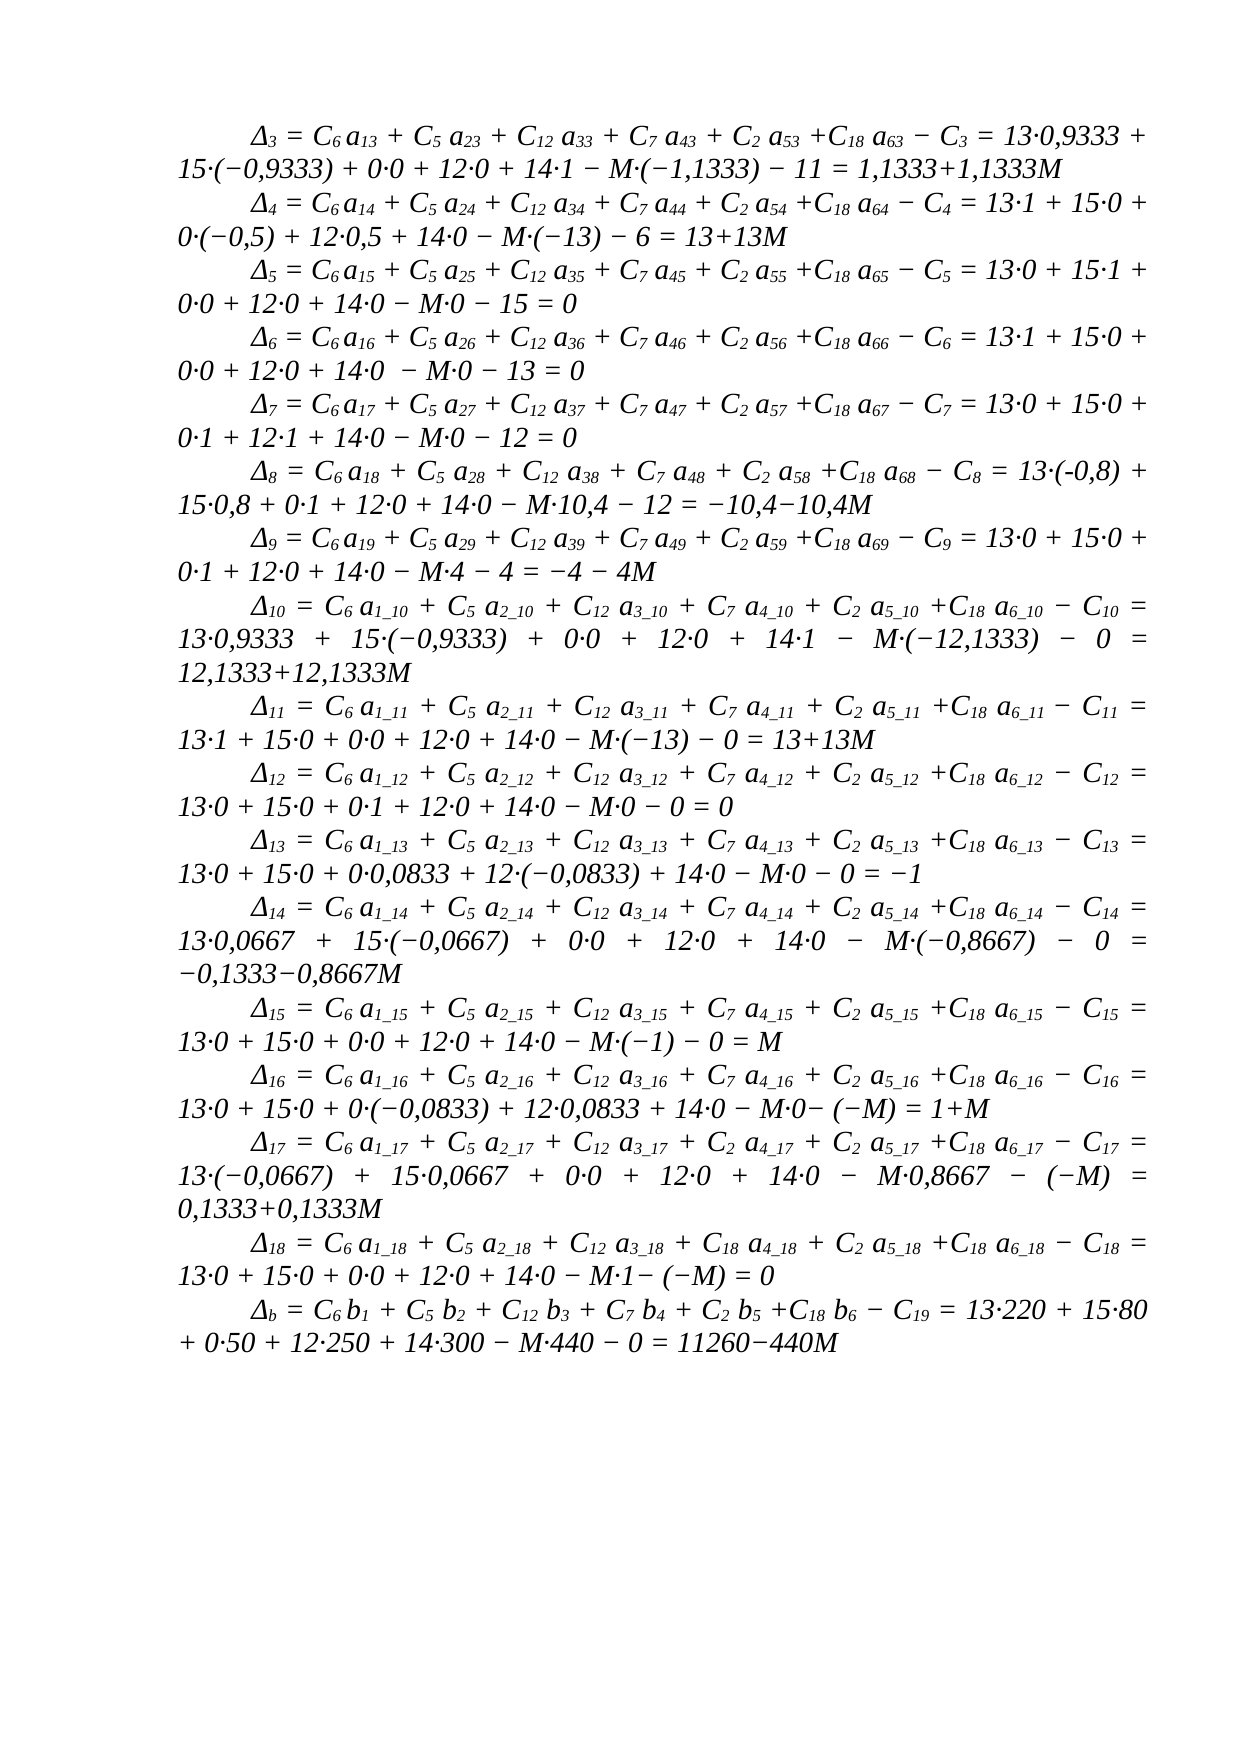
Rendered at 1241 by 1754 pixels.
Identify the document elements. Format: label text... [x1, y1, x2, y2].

text Δ5 = C6 a15 + C5 a25 + C12 a35 + C7 a45 + C2 a55 +C18 a65 − C5 = 13·0 + 15·1 + 0·0 + 12·0 + 14·0 − M·0 − 15 = 0 [177, 252, 1152, 319]
text Δ10 = C6 a1_10 + C5 a2_10 + C12 a3_10 + C7 a4_10 + C2 a5_10 +C18 a6_10 − C10 = 13·0,9333 + 15·(−0,9333) + 0·0 + 12·0 + 14·1 − M·(−12,1333) − 0 = 12,1333+12,1333M [177, 588, 1152, 688]
text Δb = C6 b1 + C5 b2 + C12 b3 + C7 b4 + C2 b5 +C18 b6 − C19 = 13·220 + 15·80 + 0·50 + 12·250 + 14·300 − M·440 − 0 = 11260−440M [177, 1292, 1152, 1359]
text Δ16 = C6 a1_16 + C5 a2_16 + C12 a3_16 + C7 a4_16 + C2 a5_16 +C18 a6_16 − C16 = 13·0 + 15·0 + 0·(−0,0833) + 12·0,0833 + 14·0 − M·0− (−M) = 1+M [177, 1057, 1152, 1124]
text Δ12 = C6 a1_12 + C5 a2_12 + C12 a3_12 + C7 a4_12 + C2 a5_12 +C18 a6_12 − C12 = 13·0 + 15·0 + 0·1 + 12·0 + 14·0 − M·0 − 0 = 0 [177, 755, 1152, 822]
text Δ18 = C6 a1_18 + C5 a2_18 + C12 a3_18 + C18 a4_18 + C2 a5_18 +C18 a6_18 − C18 = 13·0 + 15·0 + 0·0 + 12·0 + 14·0 − M·1− (−M) = 0 [177, 1225, 1152, 1292]
text Δ11 = C6 a1_11 + C5 a2_11 + C12 a3_11 + C7 a4_11 + C2 a5_11 +C18 a6_11 − C11 = 13·1 + 15·0 + 0·0 + 12·0 + 14·0 − M·(−13) − 0 = 13+13M [177, 688, 1152, 755]
text Δ7 = C6 a17 + C5 a27 + C12 a37 + C7 a47 + C2 a57 +C18 a67 − C7 = 13·0 + 15·0 + 0·1 + 12·1 + 14·0 − M·0 − 12 = 0 [177, 386, 1152, 453]
text Δ3 = C6 a13 + C5 a23 + C12 a33 + C7 a43 + C2 a53 +C18 a63 − C3 = 13·0,9333 + 15·(−0,9333) + 0·0 + 12·0 + 14·1 − M·(−1,1333) − 11 = 1,1333+1,1333M [177, 118, 1152, 185]
text Δ8 = C6 a18 + C5 a28 + C12 a38 + C7 a48 + C2 a58 +C18 a68 − C8 = 13·(-0,8) + 15·0,8 + 0·1 + 12·0 + 14·0 − M·10,4 − 12 = −10,4−10,4M [177, 453, 1152, 521]
text Δ4 = C6 a14 + C5 a24 + C12 a34 + C7 a44 + C2 a54 +C18 a64 − C4 = 13·1 + 15·0 + 0·(−0,5) + 12·0,5 + 14·0 − M·(−13) − 6 = 13+13M [177, 185, 1152, 252]
text Δ13 = C6 a1_13 + C5 a2_13 + C12 a3_13 + C7 a4_13 + C2 a5_13 +C18 a6_13 − C13 = 13·0 + 15·0 + 0·0,0833 + 12·(−0,0833) + 14·0 − M·0 − 0 = −1 [177, 822, 1152, 889]
text Δ17 = C6 a1_17 + C5 a2_17 + C12 a3_17 + C2 a4_17 + C2 a5_17 +C18 a6_17 − C17 = 13·(−0,0667) + 15·0,0667 + 0·0 + 12·0 + 14·0 − M·0,8667 − (−M) = 0,1333+0,1333M [177, 1124, 1152, 1225]
text Δ15 = C6 a1_15 + C5 a2_15 + C12 a3_15 + C7 a4_15 + C2 a5_15 +C18 a6_15 − C15 = 13·0 + 15·0 + 0·0 + 12·0 + 14·0 − M·(−1) − 0 = M [177, 990, 1152, 1057]
text Δ6 = C6 a16 + C5 a26 + C12 a36 + C7 a46 + C2 a56 +C18 a66 − C6 = 13·1 + 15·0 + 0·0 + 12·0 + 14·0 − M·0 − 13 = 0 [177, 319, 1152, 386]
text Δ9 = C6 a19 + C5 a29 + C12 a39 + C7 a49 + C2 a59 +C18 a69 − C9 = 13·0 + 15·0 + 0·1 + 12·0 + 14·0 − M·4 − 4 = −4 − 4M [177, 521, 1152, 588]
text Δ14 = C6 a1_14 + C5 a2_14 + C12 a3_14 + C7 a4_14 + C2 a5_14 +C18 a6_14 − C14 = 13·0,0667 + 15·(−0,0667) + 0·0 + 12·0 + 14·0 − M·(−0,8667) − 0 = −0,1333−0,8667M [177, 889, 1152, 990]
